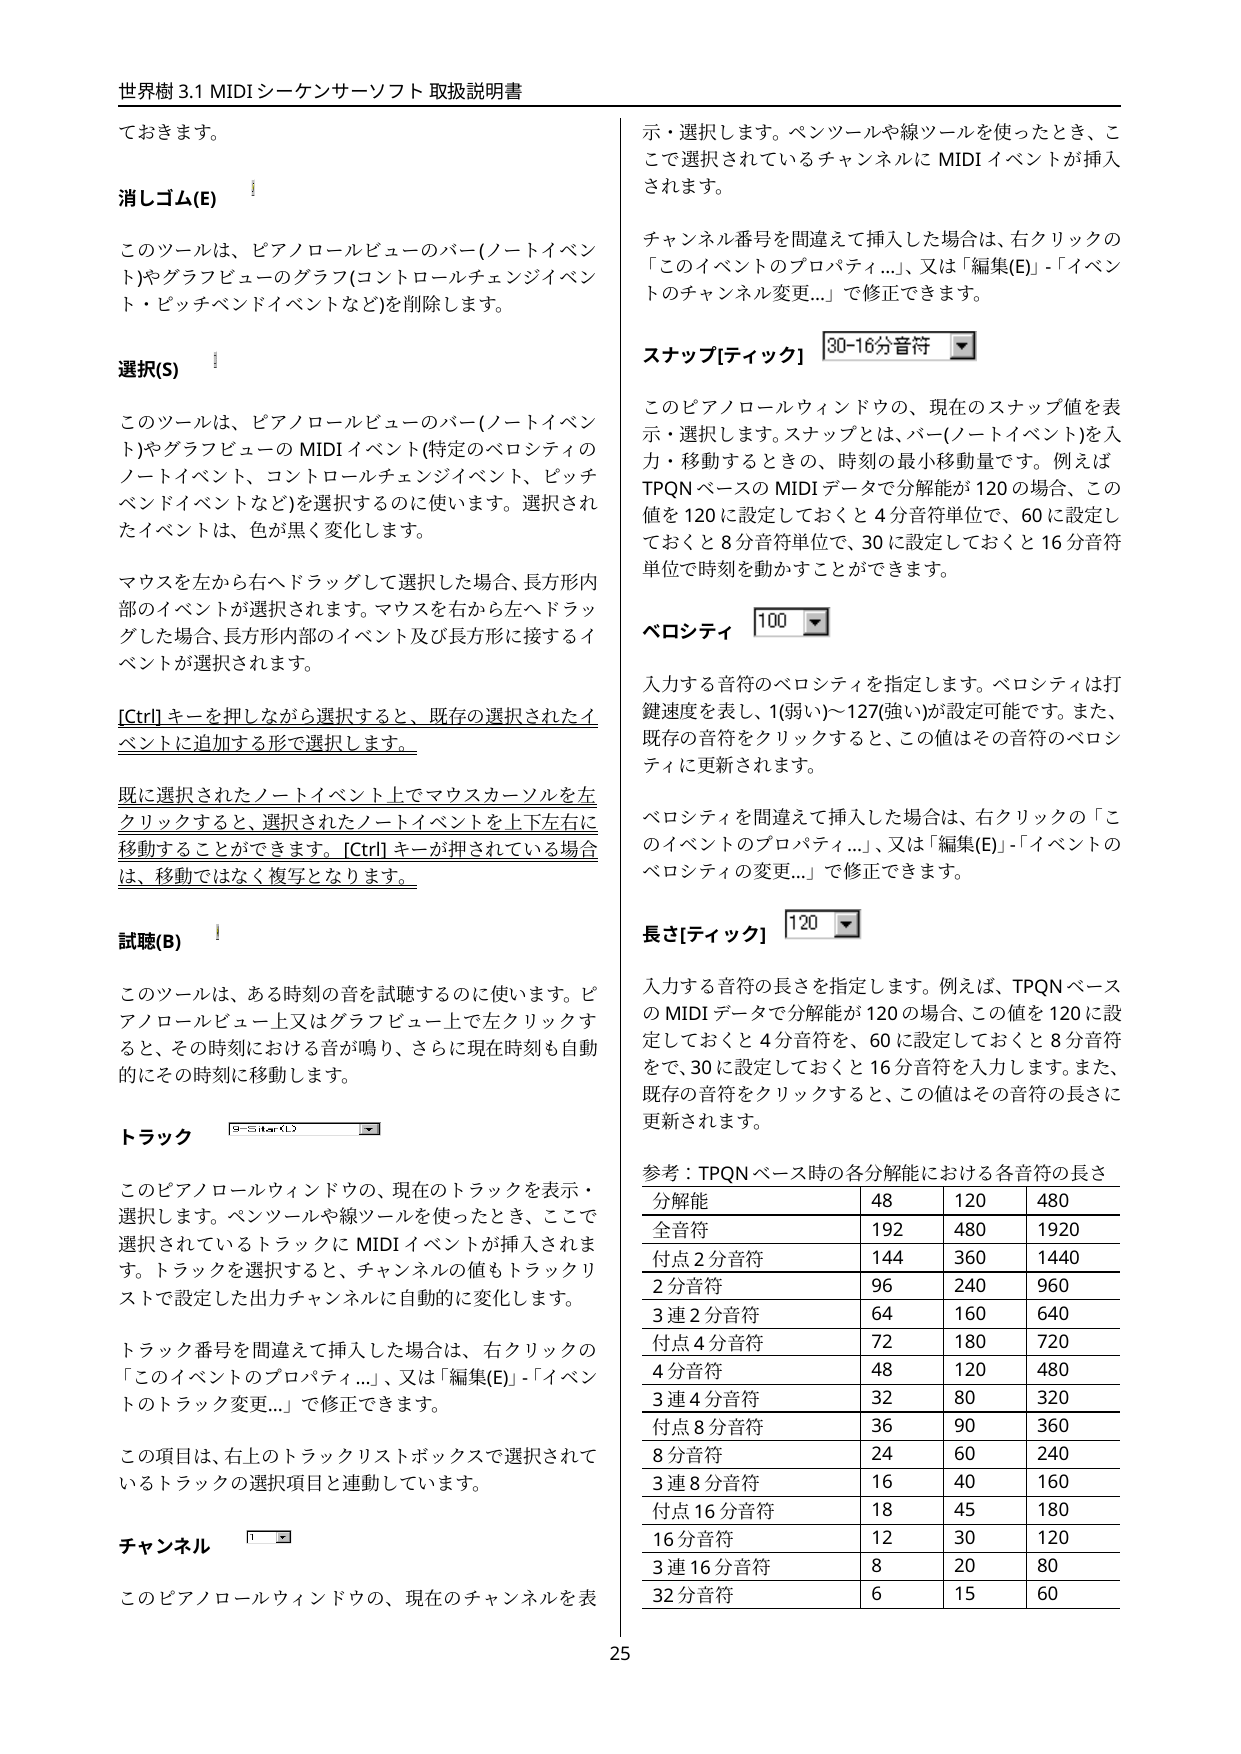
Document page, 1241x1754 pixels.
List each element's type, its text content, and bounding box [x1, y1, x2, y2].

text 消しゴム(E) [118, 171, 598, 210]
table_cell 240 [1027, 1441, 1120, 1467]
text [Ctrl] キーを押しながら選択すると、既存の選択されたイ [118, 702, 598, 724]
text このピアノロールウィンドウの、現在のチャンネルを表 [118, 1584, 598, 1611]
table_cell 32分音符 [642, 1581, 860, 1608]
table_cell 160 [1027, 1469, 1120, 1496]
table_cell 180 [1027, 1497, 1120, 1523]
table_cell 18 [861, 1497, 943, 1523]
table_cell 16 [861, 1469, 943, 1496]
table_cell 360 [1027, 1413, 1120, 1439]
table_cell 6 [861, 1581, 943, 1608]
table_cell 90 [944, 1413, 1026, 1439]
text トラック [118, 1113, 598, 1150]
table_cell 付点16分音符 [642, 1497, 860, 1523]
table_cell 1920 [1027, 1216, 1120, 1243]
table_cell 960 [1027, 1273, 1120, 1299]
text この項目は、右上のトラックリストボックスで選択されているトラックの選択項目と連動しています。 [118, 1442, 598, 1496]
text このピアノロールウィンドウの、現在のスナップ値を表示・選択します。スナップとは、バー(ノートイベント)を入力・移動するときの、時刻の最小移動量です。例えば、TPQNベースのMIDIデータで分解能が120の場合、この値を120に設定しておくと4分音符単位で、60に設定しておくと8分音符単位で、30に設定しておくと16分音符単位で時刻を動かすことができます。 [642, 393, 1122, 582]
table_cell 180 [944, 1329, 1026, 1355]
table_cell 30 [944, 1525, 1026, 1552]
table_cell 192 [861, 1216, 943, 1243]
table_cell 3連4分音符 [642, 1385, 860, 1411]
text 長さ[ティック] [642, 910, 1122, 946]
text マウスを左から右へドラッグして選択した場合、長方形内部のイベントが選択されます。マウスを右から左へドラッグした場合、長方形内部のイベント及び長方形に接するイベントが選択されます。 [118, 568, 598, 676]
text このツールは、ピアノロールビューのバー(ノートイベント)やグラフビューのグラフ(コントロールチェンジイベント・ピッチベンドイベントなど)を削除します。 [118, 236, 598, 317]
table_cell 36 [861, 1413, 943, 1439]
text 移動することができます。 [Ctrl] キーが押されている場合 [118, 835, 598, 858]
text 入力する音符の長さを指定します。例えば、TPQNベースのMIDIデータで分解能が120の場合、この値を120に設定しておくと4分音符を、60に設定しておくと8分音符をで、30に設定しておくと16分音符を入力します。また、既存の音符をクリックすると、この値はその音符の長さに更新されます。 [642, 972, 1122, 1134]
table_cell 96 [861, 1273, 943, 1299]
table_cell 80 [944, 1385, 1026, 1411]
table_cell 32 [861, 1385, 943, 1411]
table_cell 120 [1027, 1525, 1120, 1552]
table_cell 3連2分音符 [642, 1300, 860, 1327]
text チャンネル番号を間違えて挿入した場合は、右クリックの「このイベントのプロパティ...」、又は「編集(E)」-「イベントのチャンネル変更...」で修正できます。 [642, 224, 1122, 306]
text このツールは、ある時刻の音を試聴するのに使います。ピアノロールビュー上又はグラフビュー上で左クリックすると、その時刻における音が鳴り、さらに現在時刻も自動的にその時刻に移動します。 [118, 980, 598, 1088]
table_cell 480 [1027, 1356, 1120, 1383]
table_cell 3連16分音符 [642, 1553, 860, 1579]
table_cell 付点2分音符 [642, 1244, 860, 1271]
picture [251, 179, 255, 196]
picture [753, 607, 832, 639]
text スナップ[ティック] [642, 331, 1122, 368]
text ベロシティを間違えて挿入した場合は、右クリックの「このイベントのプロパティ...」、又は「編集(E)」-「イベントのベロシティの変更...」で修正できます。 [642, 803, 1122, 884]
table_header 48 [861, 1187, 943, 1214]
table_cell 付点4分音符 [642, 1329, 860, 1355]
table_cell 40 [944, 1469, 1026, 1496]
picture [822, 331, 977, 363]
text は、移動ではなく複写となります。 [118, 862, 598, 889]
table_cell 60 [944, 1441, 1026, 1467]
table_cell 24 [861, 1441, 943, 1467]
table_cell 80 [1027, 1553, 1120, 1579]
table_cell 64 [861, 1300, 943, 1327]
table_cell 45 [944, 1497, 1026, 1523]
text このツールは、ピアノロールビューのバー(ノートイベント)やグラフビューのMIDIイベント(特定のベロシティのノートイベント、コントロールチェンジイベント、ピッチベンドイベントなど)を選択するのに使います。選択されたイベントは、色が黒く変化します。 [118, 408, 598, 543]
table_cell 2分音符 [642, 1273, 860, 1299]
table_cell 720 [1027, 1329, 1120, 1355]
picture [228, 1122, 383, 1136]
table_cell 16分音符 [642, 1525, 860, 1552]
table_cell 1440 [1027, 1244, 1120, 1271]
table_cell 全音符 [642, 1216, 860, 1243]
table_cell 60 [1027, 1581, 1120, 1608]
table_cell 4分音符 [642, 1356, 860, 1383]
text ておきます。 [118, 118, 598, 145]
table_cell 15 [944, 1581, 1026, 1608]
table_cell 240 [944, 1273, 1026, 1299]
table_cell 360 [944, 1244, 1026, 1271]
table_cell 144 [861, 1244, 943, 1271]
text 選択(S) [118, 342, 598, 382]
table_cell 付点8分音符 [642, 1413, 860, 1439]
table_cell 8分音符 [642, 1441, 860, 1467]
text このピアノロールウィンドウの、現在のトラックを表示・選択します。ペンツールや線ツールを使ったとき、ここで選択されているトラックにMIDIイベントが挿入されます。トラックを選択すると、チャンネルの値もトラックリストで設定した出力チャンネルに自動的に変化します。 [118, 1175, 598, 1310]
text チャンネル [118, 1522, 598, 1558]
text 参考：TPQNベース時の各分解能における各音符の長さ [642, 1159, 1122, 1186]
table_cell 12 [861, 1525, 943, 1552]
picture [246, 1530, 292, 1544]
table_cell 480 [944, 1216, 1026, 1243]
table_cell 20 [944, 1553, 1026, 1579]
table_cell 120 [944, 1356, 1026, 1383]
picture [784, 909, 863, 941]
table_cell 320 [1027, 1385, 1120, 1411]
table_header 分解能 [642, 1187, 860, 1214]
table_header 120 [944, 1187, 1026, 1214]
text ベントに追加する形で選択します。 [118, 728, 598, 756]
table_cell 8 [861, 1553, 943, 1579]
table_header 480 [1027, 1187, 1120, 1214]
table_cell 160 [944, 1300, 1026, 1327]
table_cell 72 [861, 1329, 943, 1355]
table_cell 640 [1027, 1300, 1120, 1327]
text ベロシティ [642, 608, 1122, 644]
table_cell 48 [861, 1356, 943, 1383]
text 既に選択されたノートイベント上でマウスカーソルを左クリックすると、選択されたノートイベントを上下左右に [118, 781, 598, 831]
text 示・選択します。ペンツールや線ツールを使ったとき、ここで選択されているチャンネルにMIDIイベントが挿入されます。 [642, 118, 1122, 199]
table_cell 3連8分音符 [642, 1469, 860, 1496]
text 入力する音符のベロシティを指定します。ベロシティは打鍵速度を表し、1(弱い)～127(強い)が設定可能です。また、既存の音符をクリックすると、この値はその音符のベロシティに更新されます。 [642, 670, 1122, 778]
text 試聴(B) [118, 914, 598, 954]
text トラック番号を間違えて挿入した場合は、右クリックの「このイベントのプロパティ...」、又は「編集(E)」-「イベントのトラック変更...」で修正できます。 [118, 1336, 598, 1417]
